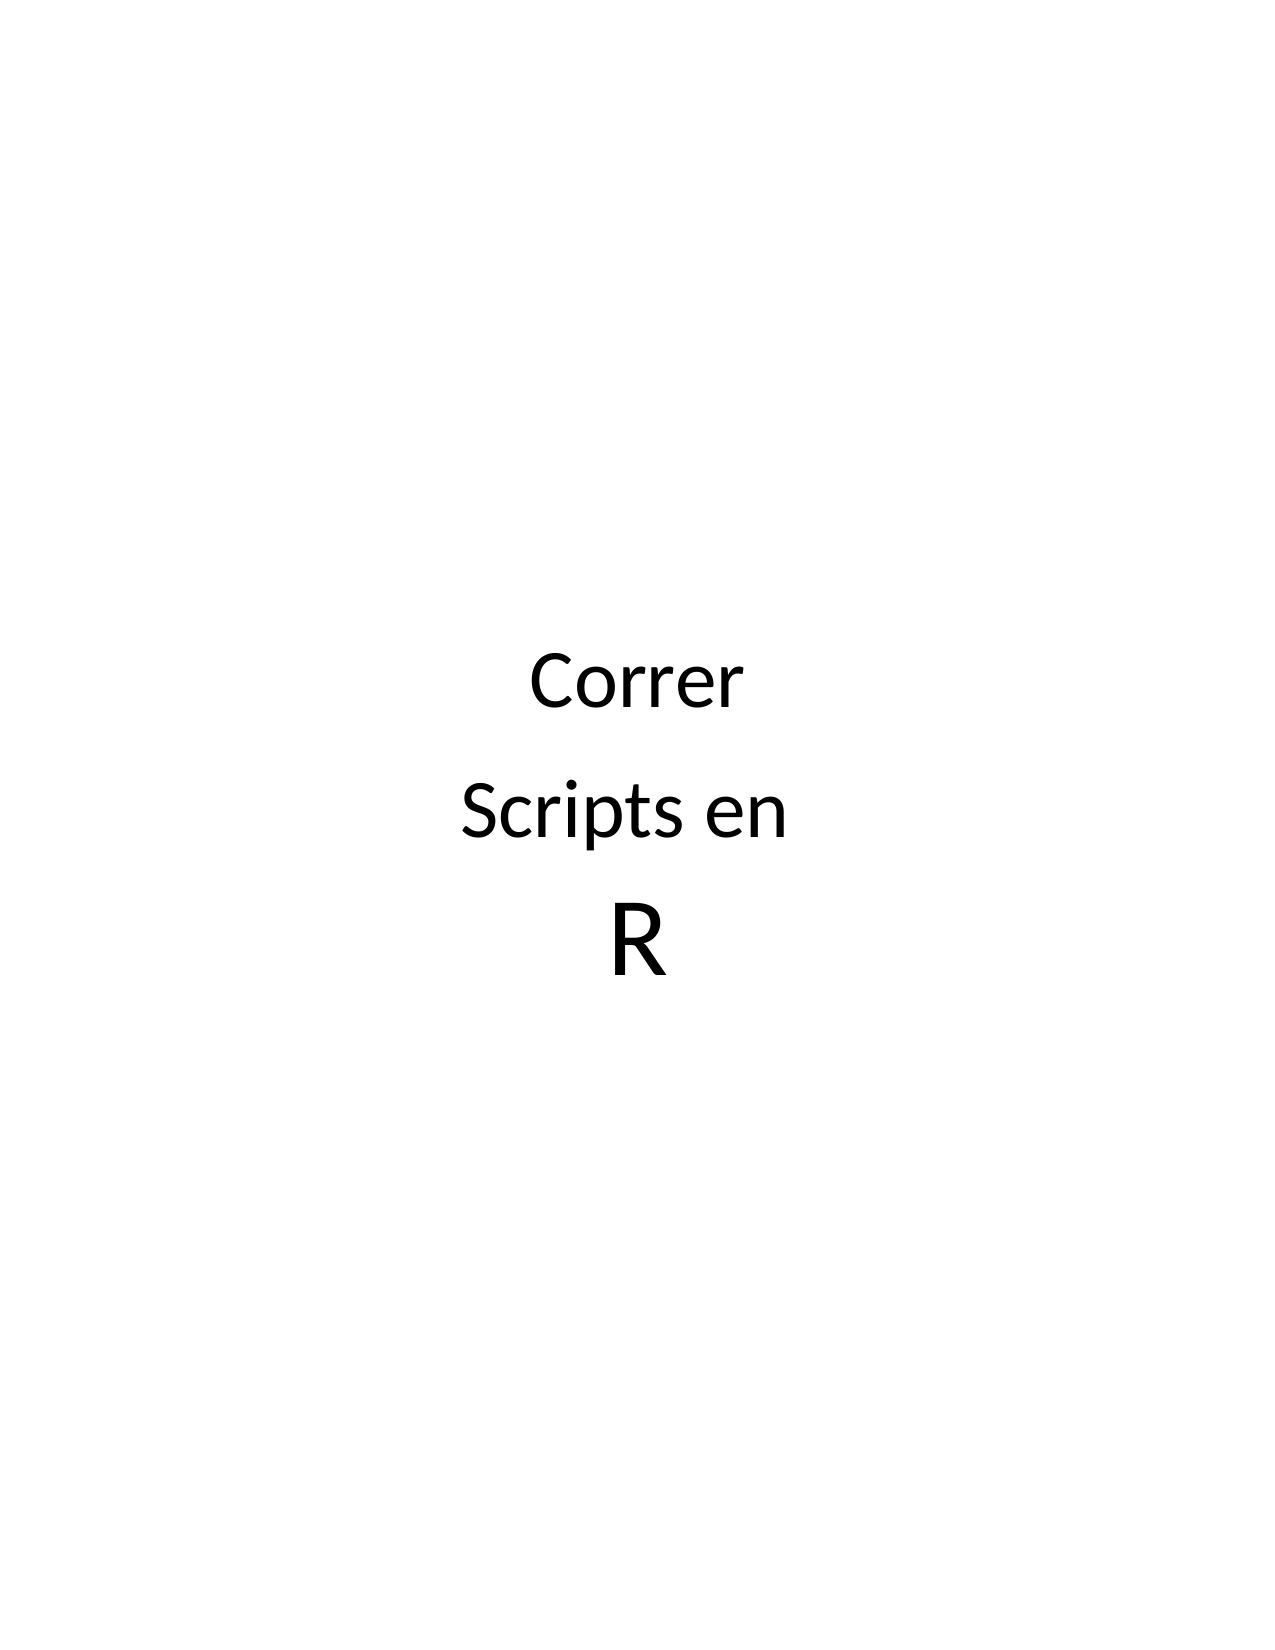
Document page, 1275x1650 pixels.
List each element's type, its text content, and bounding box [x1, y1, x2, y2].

text Scripts en [118, 729, 1157, 866]
text R [118, 866, 1157, 1003]
text Correr [118, 627, 1157, 729]
